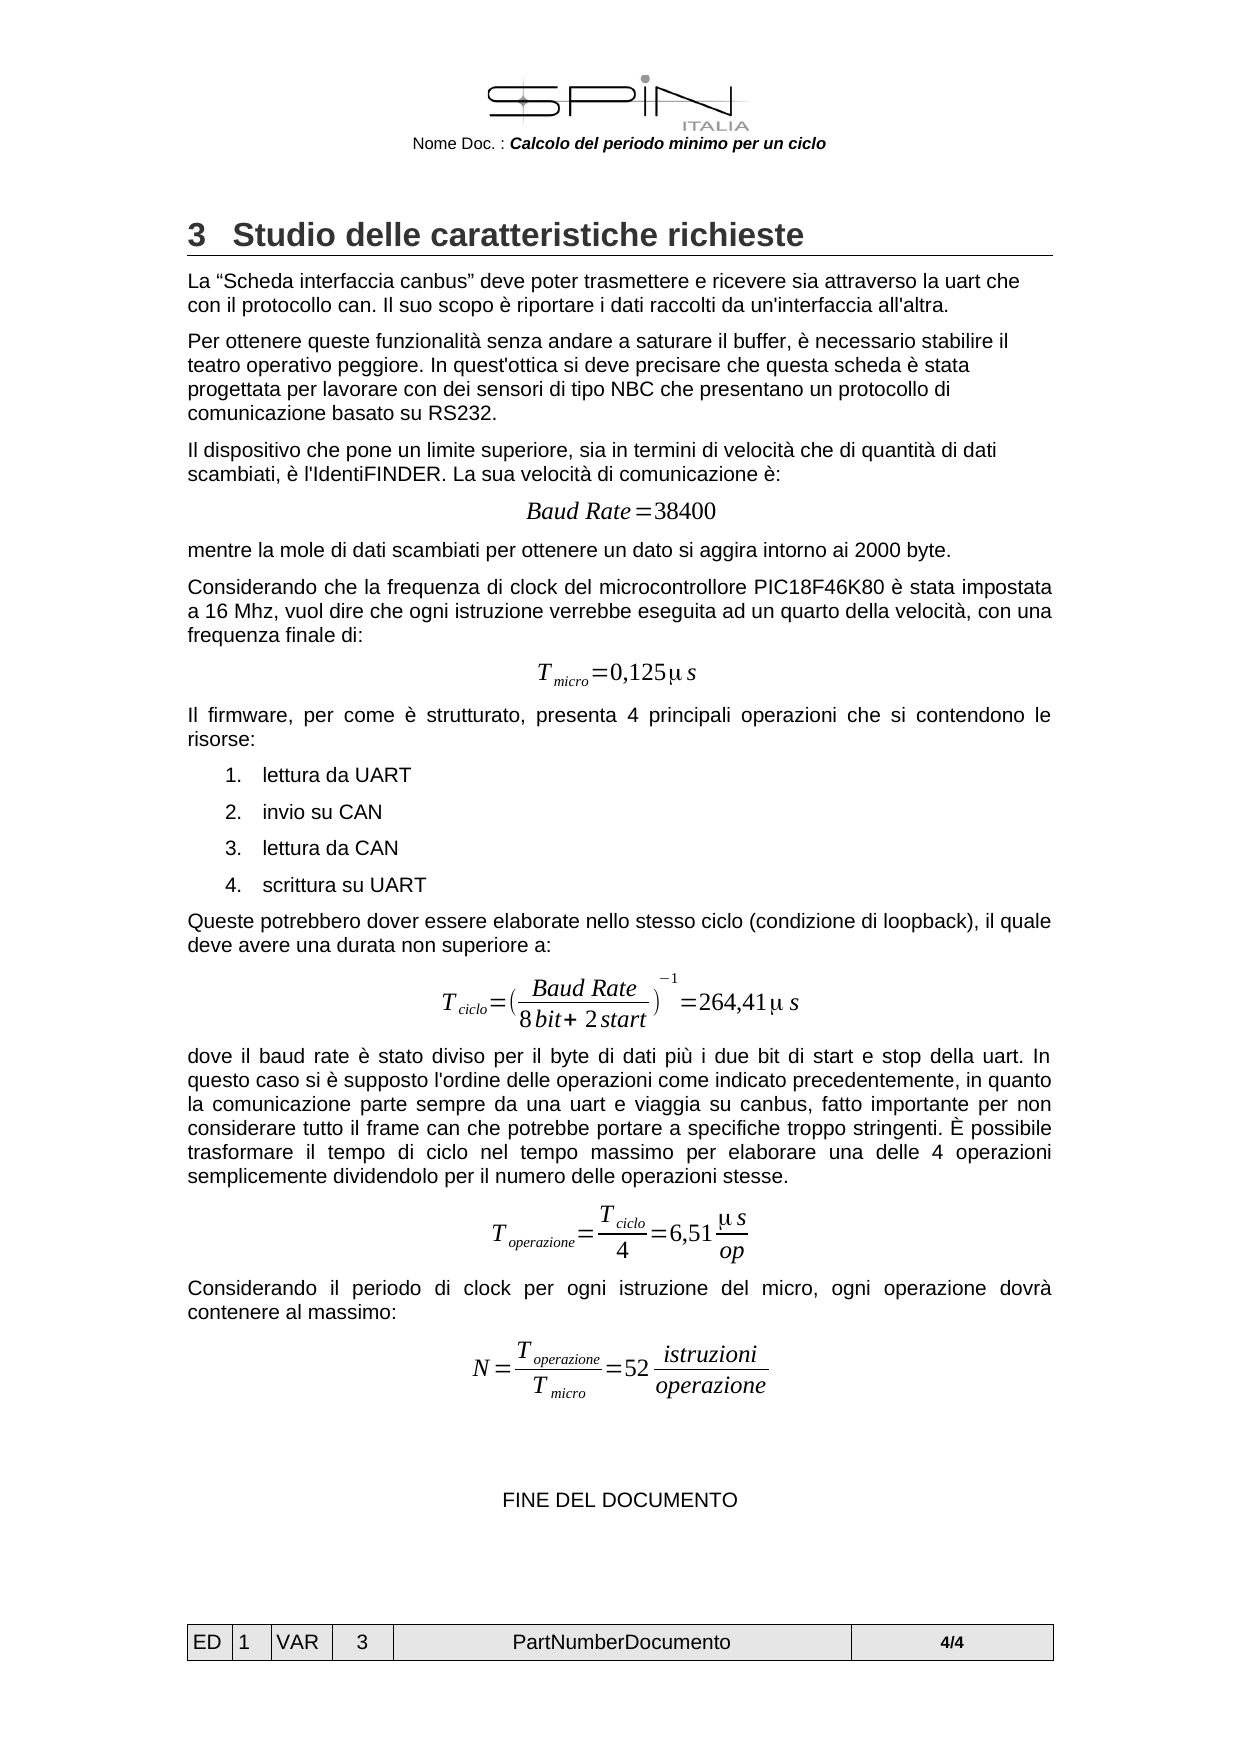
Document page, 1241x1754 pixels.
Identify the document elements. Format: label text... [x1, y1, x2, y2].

text La “Scheda interfaccia canbus” deve poter trasmettere e ricevere sia attraverso la uart che con il protocollo can. Il suo scopo è riportare i dati raccolti da un'interfaccia all'altra. [187, 269, 1053, 317]
text dove il baud rate è stato diviso per il byte di dati più i due bit di start e stop della uart. In questo caso si è supposto l'ordine delle operazioni come indicato precedentemente, in quanto la comunicazione parte sempre da una uart e viaggia su canbus, fatto importante per non considerare tutto il frame can che potrebbe portare a specifiche troppo stringenti. È possibile trasformare il tempo di ciclo nel tempo massimo per elaborare una delle 4 operazioni semplicemente dividendolo per il numero delle operazioni stesse. [187, 1044, 1053, 1188]
subtitle Studio delle caratteristiche richieste [187, 215, 1053, 255]
text Queste potrebbero dover essere elaborate nello stesso ciclo (condizione di loopback), il quale deve avere una durata non superiore a: [187, 909, 1053, 957]
text Considerando che la frequenza di clock del microcontrollore PIC18F46K80 è stata impostata a 16 Mhz, vuol dire che ogni istruzione verrebbe eseguita ad un quarto della velocità, con una frequenza finale di: [187, 574, 1053, 646]
text Il dispositivo che pone un limite superiore, sia in termini di velocità che di quantità di dati scambiati, è l'IdentiFINDER. La sua velocità di comunicazione è: [187, 437, 1053, 485]
picture [487, 75, 753, 134]
text FINE DEL DOCUMENTO [187, 1488, 1053, 1512]
text Per ottenere queste funzionalità senza andare a saturare il buffer, è necessario stabilire il teatro operativo peggiore. In quest'ottica si deve precisare che questa scheda è stata progettata per lavorare con dei sensori di tipo NBC che presentano un protocollo di comunicazione basato su RS232. [187, 329, 1053, 425]
text Il firmware, per come è strutturato, presenta 4 principali operazioni che si contendono le risorse: [187, 703, 1053, 751]
text mentre la mole di dati scambiati per ottenere un dato si aggira intorno ai 2000 byte. [187, 538, 1053, 562]
text Considerando il periodo di clock per ogni istruzione del micro, ogni operazione dovrà contenere al massimo: [187, 1276, 1053, 1324]
list lettura da CAN [225, 836, 1053, 860]
list scrittura su UART [225, 872, 1053, 896]
list invio su CAN [225, 799, 1053, 823]
list lettura da UART [225, 763, 1053, 787]
